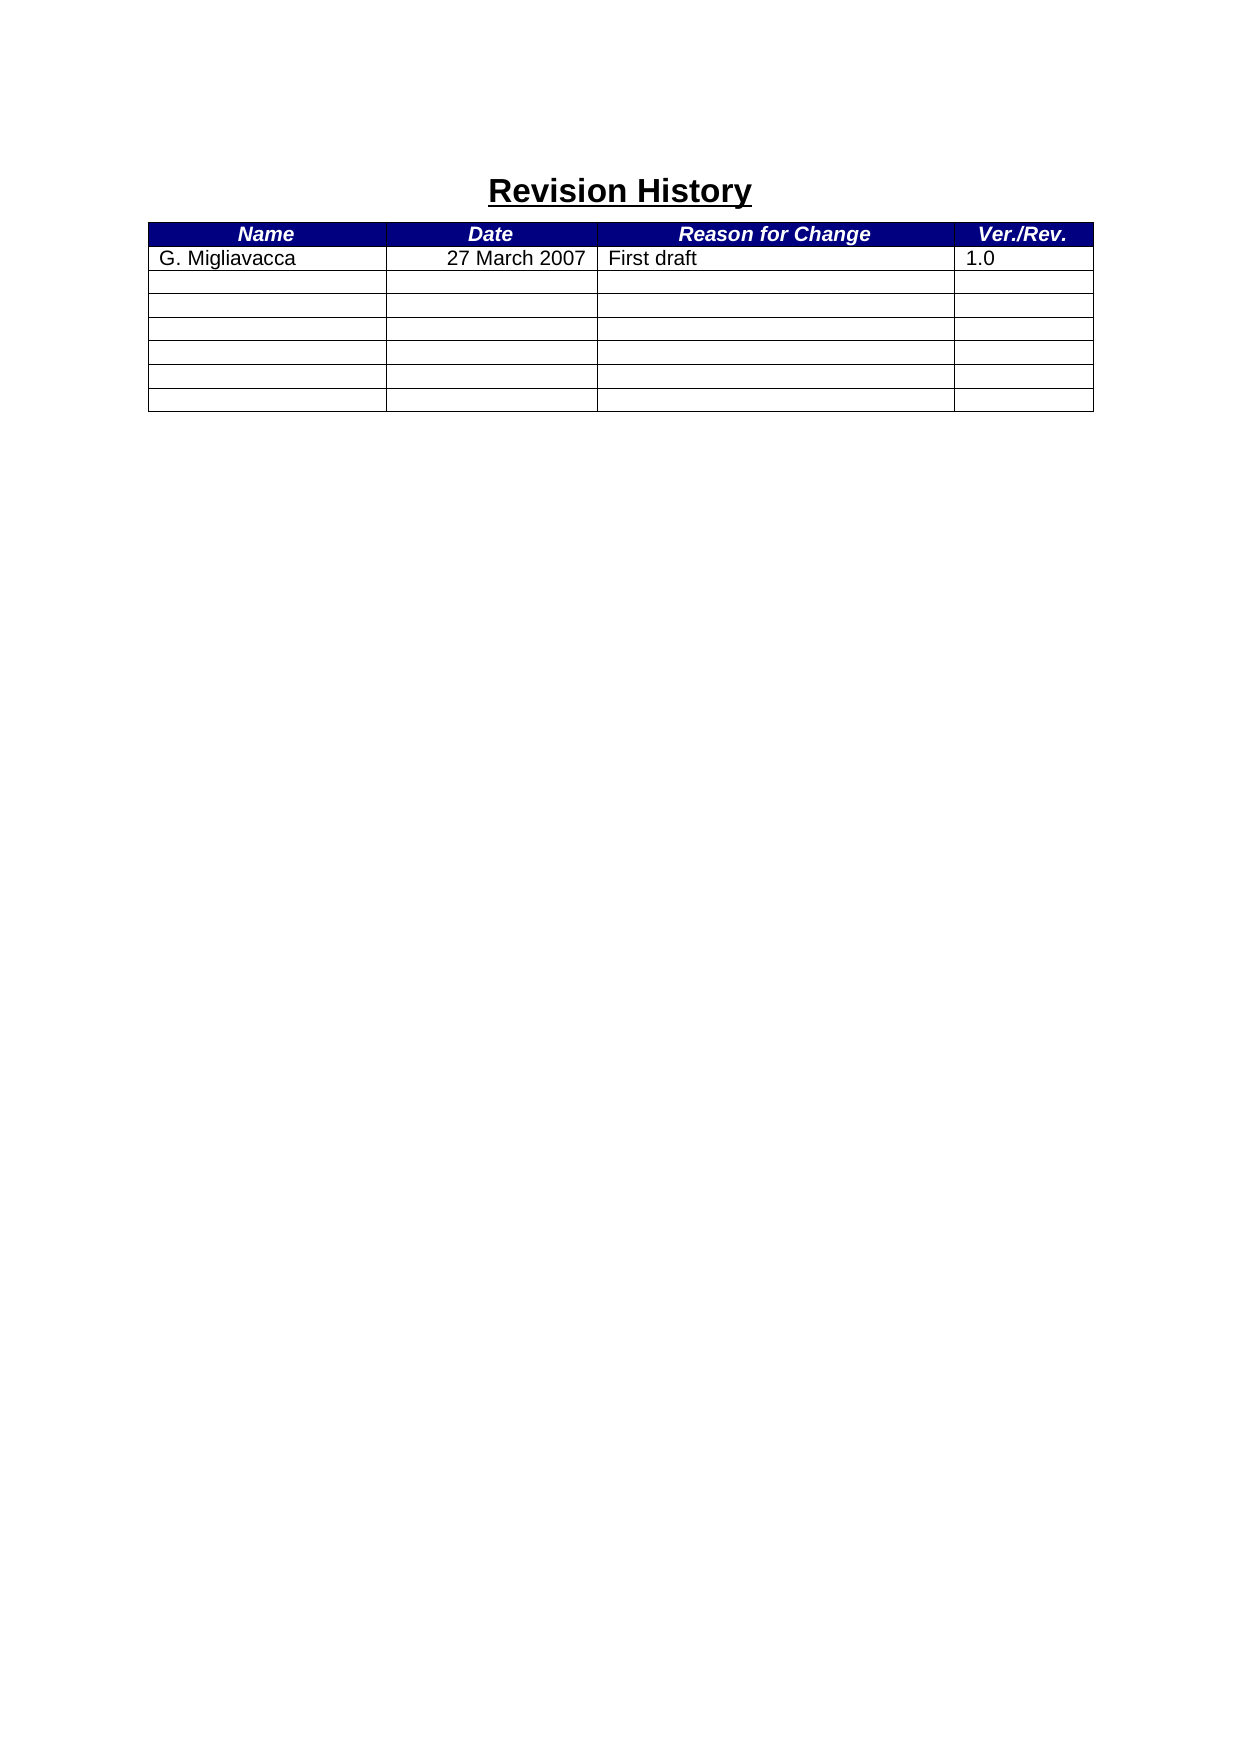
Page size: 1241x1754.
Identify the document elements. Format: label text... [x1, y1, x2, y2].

table_cell [149, 365, 386, 388]
table_cell [149, 389, 386, 411]
table_header Date [387, 223, 397, 246]
table_header Date [585, 223, 597, 246]
table_cell [955, 365, 1093, 388]
table_cell [387, 318, 597, 340]
table_cell [387, 389, 597, 411]
table_header Name [149, 223, 159, 246]
table_cell [149, 294, 386, 317]
table_cell First draft [598, 247, 954, 270]
table_header Name [374, 223, 386, 246]
table_cell G. Migliavacca [149, 247, 386, 270]
table_cell [598, 365, 954, 388]
table_cell [955, 318, 1093, 340]
table_cell [387, 271, 597, 293]
table_cell [598, 341, 954, 364]
table_cell [598, 294, 954, 317]
table_cell [955, 271, 1093, 293]
table_cell [955, 294, 1093, 317]
table_cell 1.0 [955, 247, 1093, 270]
table_cell [387, 294, 597, 317]
table_header Ver./Rev. [955, 223, 966, 246]
table_cell [598, 271, 954, 293]
table_cell [955, 341, 1093, 364]
table_cell [387, 341, 597, 364]
table_cell [149, 318, 386, 340]
table_header Ver./Rev. [1081, 223, 1093, 246]
table_cell [149, 341, 386, 364]
table_cell [955, 389, 1093, 411]
table_cell [149, 271, 386, 293]
table_cell [598, 318, 954, 340]
table_cell [598, 389, 954, 411]
table_cell [387, 365, 597, 388]
table_cell 27 March 2007 [387, 247, 597, 270]
text Revision History [148, 172, 1093, 210]
